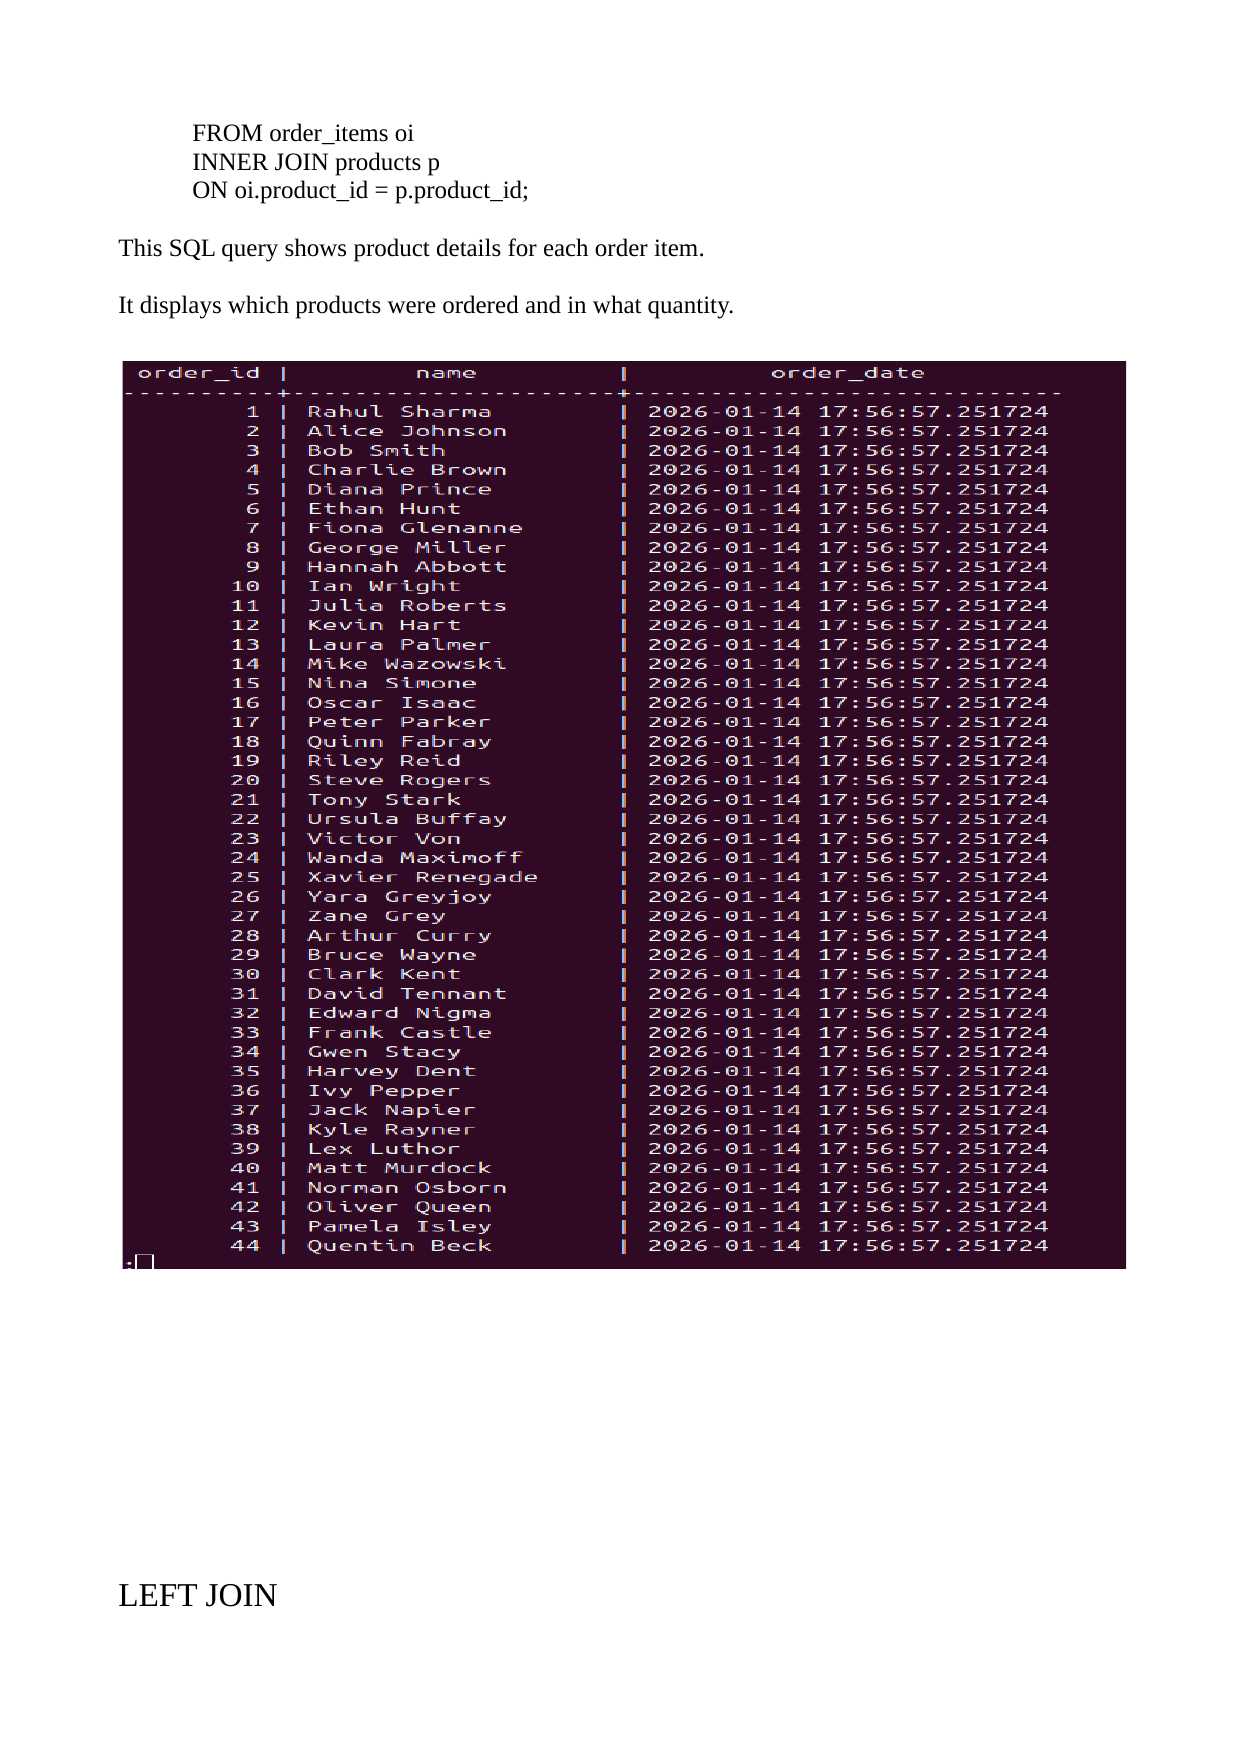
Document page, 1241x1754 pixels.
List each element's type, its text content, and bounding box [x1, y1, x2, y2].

text ON oi.product_id = p.product_id; [118, 176, 1122, 204]
text INNER JOIN products p [118, 147, 1122, 176]
picture [122, 361, 1127, 1269]
text FROM order_items oi [118, 118, 1122, 147]
text LEFT JOIN [118, 1575, 1122, 1613]
text This SQL query shows product details for each order item. [118, 233, 1122, 262]
text It displays which products were ordered and in what quantity. [118, 291, 1122, 319]
